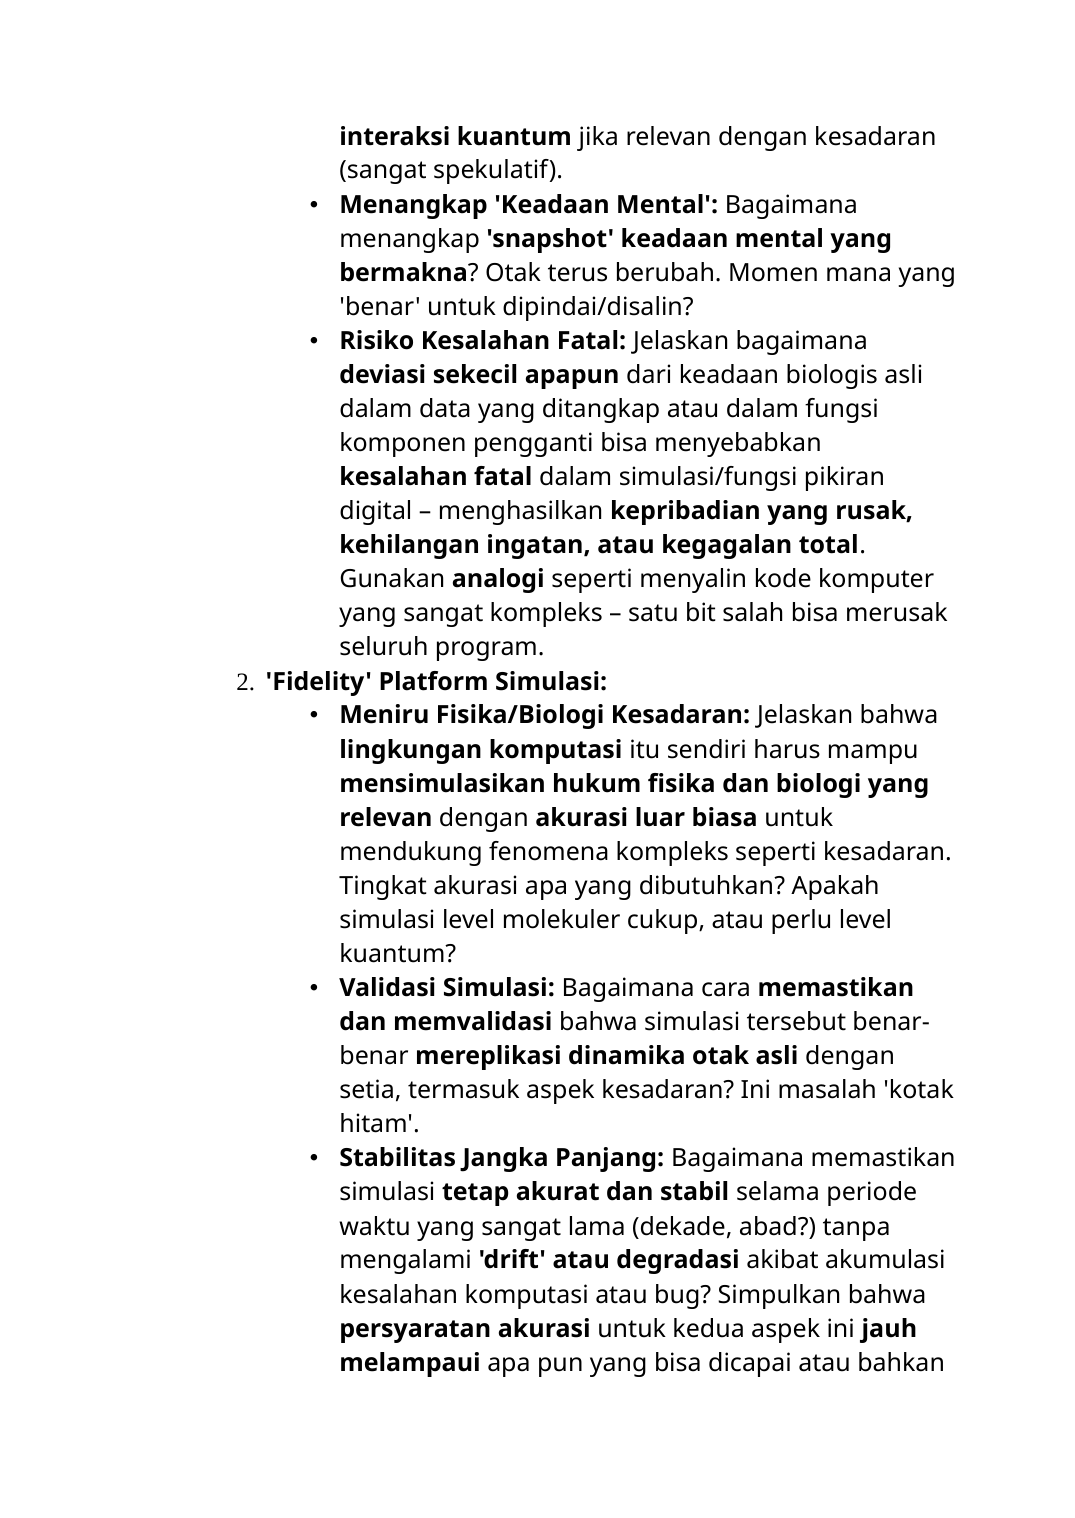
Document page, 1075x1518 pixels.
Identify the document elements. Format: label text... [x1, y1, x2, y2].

list Validasi Simulasi: Bagaimana cara memastikan dan memvalidasi bahwa simulasi tersebut benar-benar mereplikasi dinamika otak asli dengan setia, termasuk aspek kesadaran? Ini masalah 'kotak hitam'. [309, 970, 957, 1140]
list interaksi kuantum jika relevan dengan kesadaran (sangat spekulatif). [309, 118, 957, 186]
list Menangkap 'Keadaan Mental': Bagaimana menangkap 'snapshot' keadaan mental yang bermakna? Otak terus berubah. Momen mana yang 'benar' untuk dipindai/disalin? [309, 186, 957, 322]
list 'Fidelity' Platform Simulasi: [236, 663, 957, 697]
list Meniru Fisika/Biologi Kesadaran: Jelaskan bahwa lingkungan komputasi itu sendiri harus mampu mensimulasikan hukum fisika dan biologi yang relevan dengan akurasi luar biasa untuk mendukung fenomena kompleks seperti kesadaran. Tingkat akurasi apa yang dibutuhkan? Apakah simulasi level molekuler cukup, atau perlu level kuantum? [309, 697, 957, 970]
list Stabilitas Jangka Panjang: Bagaimana memastikan simulasi tetap akurat dan stabil selama periode waktu yang sangat lama (dekade, abad?) tanpa mengalami 'drift' atau degradasi akibat akumulasi kesalahan komputasi atau bug? Simpulkan bahwa persyaratan akurasi untuk kedua aspek ini jauh melampaui apa pun yang bisa dicapai atau bahkan [309, 1140, 957, 1378]
list Risiko Kesalahan Fatal: Jelaskan bagaimana deviasi sekecil apapun dari keadaan biologis asli dalam data yang ditangkap atau dalam fungsi komponen pengganti bisa menyebabkan kesalahan fatal dalam simulasi/fungsi pikiran digital – menghasilkan kepribadian yang rusak, kehilangan ingatan, atau kegagalan total. Gunakan analogi seperti menyalin kode komputer yang sangat kompleks – satu bit salah bisa merusak seluruh program. [309, 322, 957, 663]
